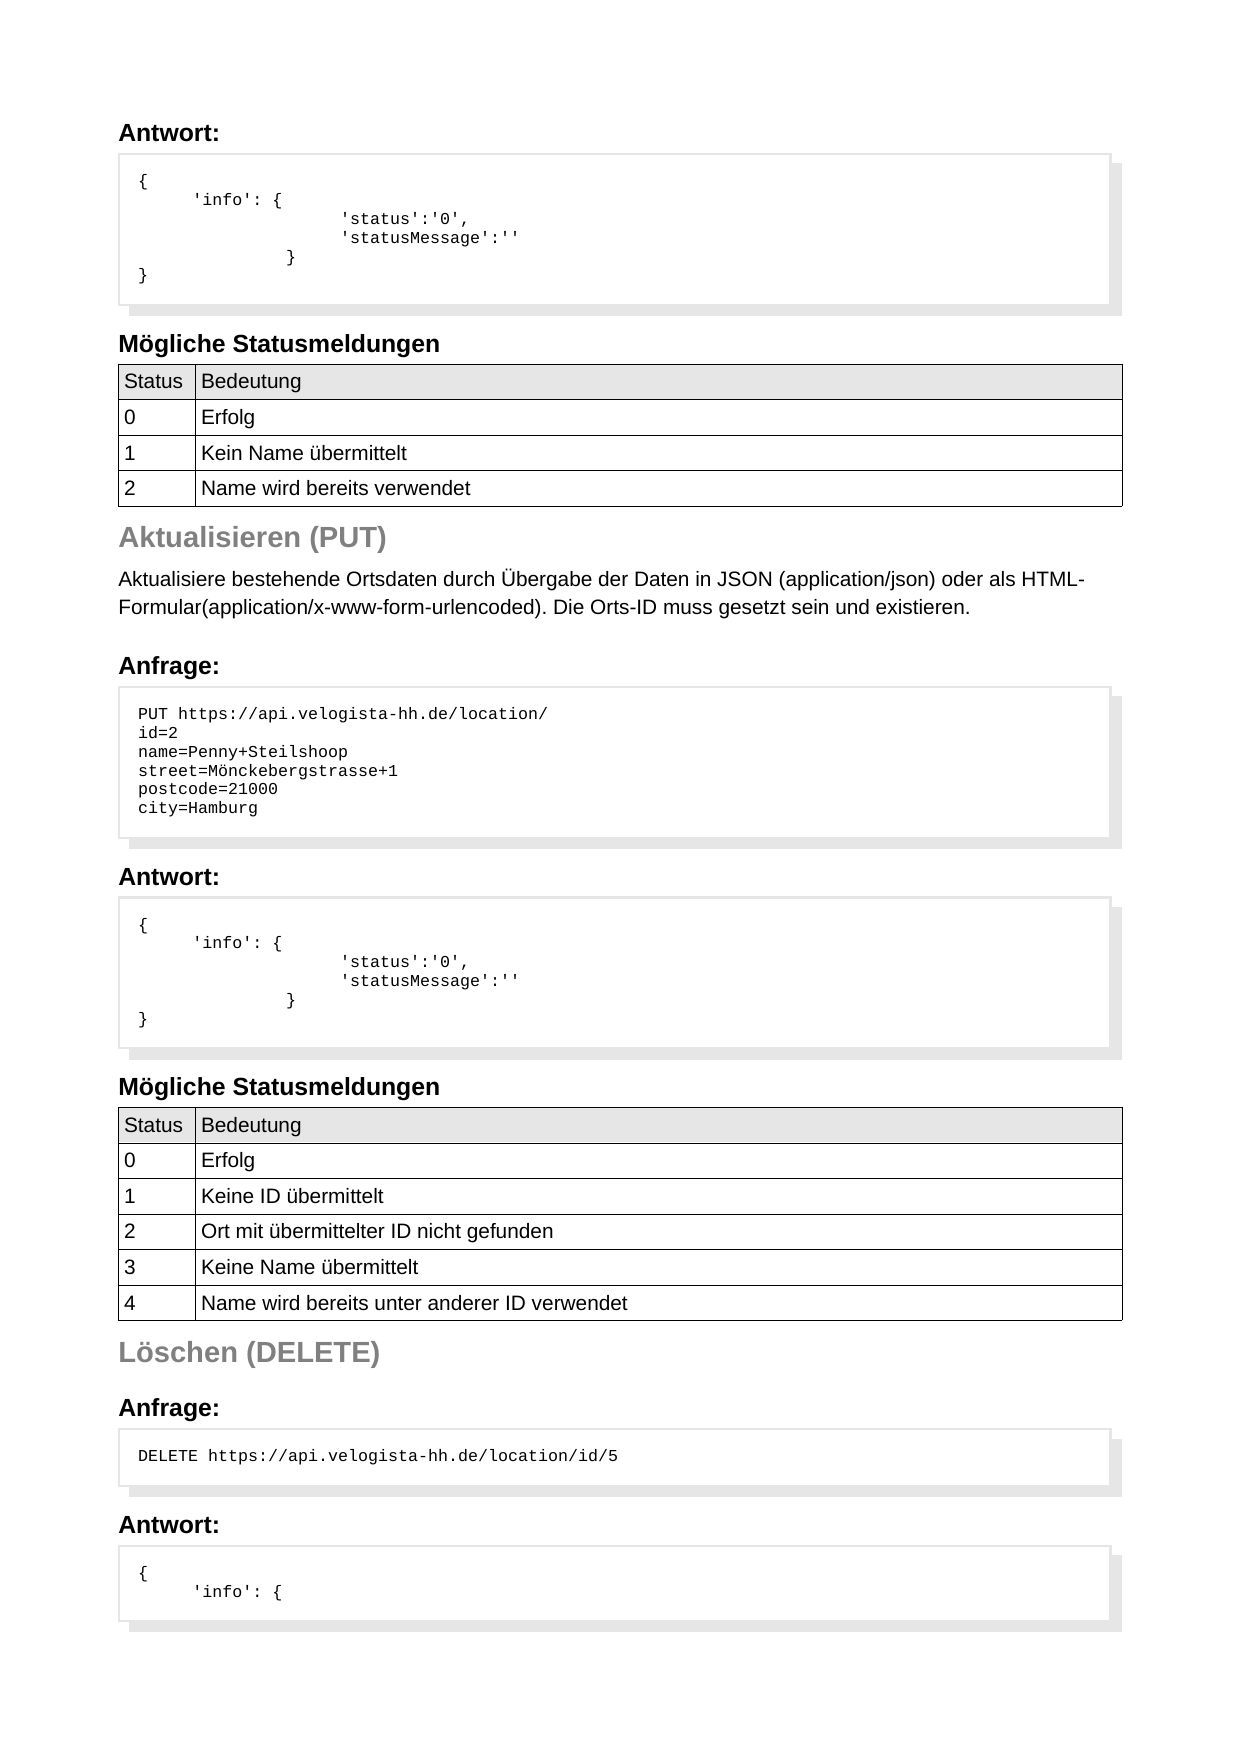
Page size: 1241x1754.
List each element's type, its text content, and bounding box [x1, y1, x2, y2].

text } [120, 991, 1109, 1047]
text id=2 [120, 704, 1109, 723]
table_header Bedeutung [196, 365, 1122, 399]
table_cell Erfolg [196, 1144, 1122, 1178]
text } [120, 228, 1109, 247]
text 'info': { [120, 172, 1109, 191]
subtitle Aktualisieren (PUT) [118, 520, 1122, 554]
text Aktualisiere bestehende Ortsdaten durch Übergabe der Daten in JSON (application/json) oder als HTML-Formular(application/x-www-form-urlencoded). Die Orts-ID muss gesetzt sein und existieren. [118, 566, 1122, 619]
subtitle Löschen (DELETE) [118, 1335, 1122, 1368]
subtitle Antwort: [118, 118, 1122, 147]
table_cell Name wird bereits verwendet [196, 471, 1122, 506]
subtitle Mögliche Statusmeldungen [118, 1072, 1122, 1101]
table_header Status [119, 365, 195, 399]
subtitle Antwort: [118, 1510, 1122, 1538]
table_cell Ort mit übermittelter ID nicht gefunden [196, 1215, 1122, 1249]
text 'info': { [120, 915, 1109, 934]
table_header Bedeutung [196, 1108, 1122, 1142]
text DELETE https://api.velogista-hh.de/location/id/5 [120, 1430, 1109, 1485]
table_cell 3 [119, 1250, 195, 1284]
text } [120, 247, 1109, 304]
table_cell Name wird bereits unter anderer ID verwendet [196, 1286, 1122, 1320]
table_cell 0 [119, 1144, 195, 1178]
text name=Penny+Steilshoop [120, 723, 1109, 742]
text { [120, 155, 1109, 172]
table_header Status [119, 1108, 195, 1142]
text } [120, 972, 1109, 991]
text 'statusMessage':'' [120, 953, 1109, 972]
subtitle Mögliche Statusmeldungen [118, 329, 1122, 357]
subtitle Anfrage: [118, 1393, 1122, 1422]
text { [120, 1547, 1109, 1563]
subtitle Antwort: [118, 862, 1122, 890]
table_cell Keine ID übermittelt [196, 1179, 1122, 1213]
table_cell Erfolg [196, 400, 1122, 434]
text 'status':'0', [120, 934, 1109, 953]
subtitle Anfrage: [118, 651, 1122, 679]
text 'info': { [120, 1563, 1109, 1620]
table_cell 1 [119, 436, 195, 470]
table_cell Keine Name übermittelt [196, 1250, 1122, 1284]
table_cell 4 [119, 1286, 195, 1320]
table_cell 1 [119, 1179, 195, 1213]
text PUT https://api.velogista-hh.de/location/ [120, 688, 1109, 704]
table_cell 0 [119, 400, 195, 434]
table_cell Kein Name übermittelt [196, 436, 1122, 470]
text city=Hamburg [120, 780, 1109, 837]
text 'statusMessage':'' [120, 209, 1109, 228]
text postcode=21000 [120, 761, 1109, 780]
table_cell 2 [119, 1215, 195, 1249]
table_cell 2 [119, 471, 195, 506]
text { [120, 899, 1109, 915]
text street=Mönckebergstrasse+1 [120, 742, 1109, 761]
text 'status':'0', [120, 191, 1109, 209]
